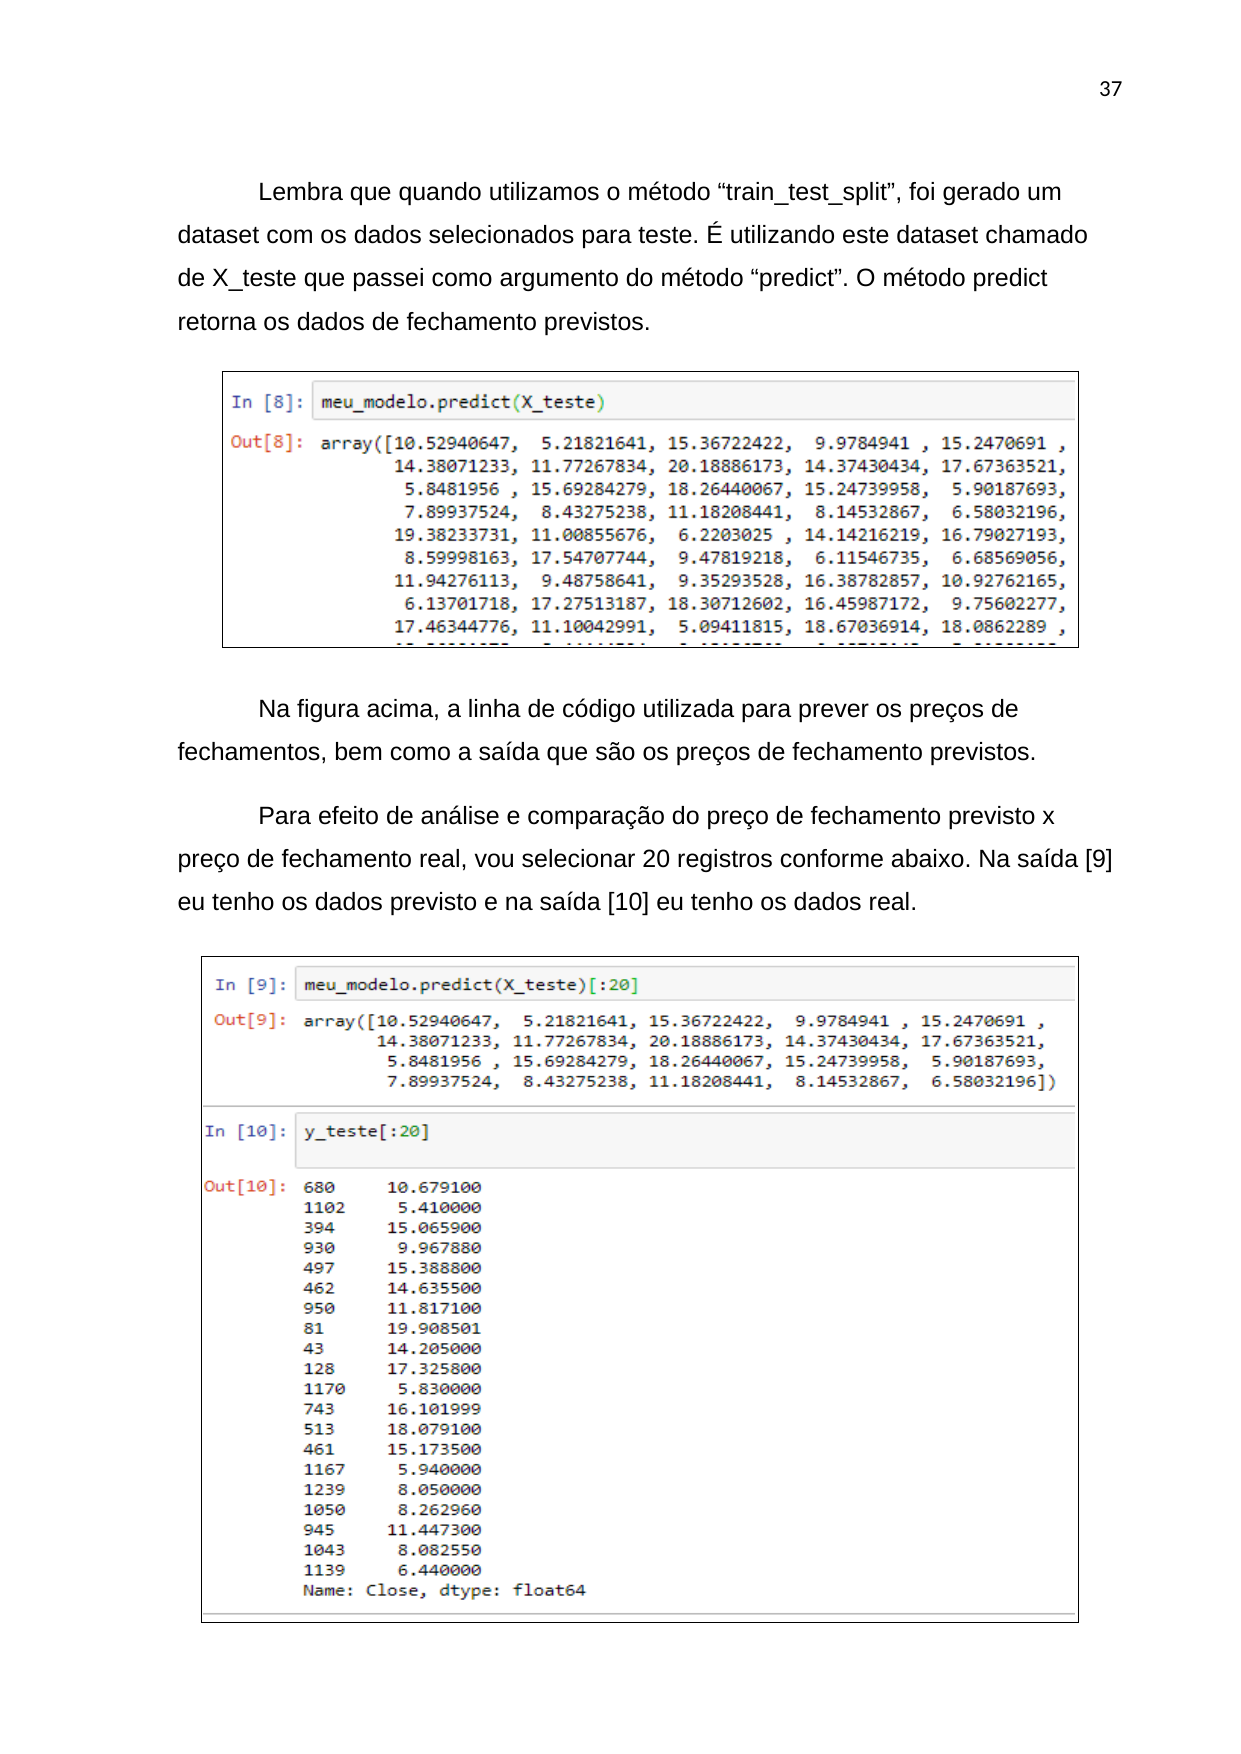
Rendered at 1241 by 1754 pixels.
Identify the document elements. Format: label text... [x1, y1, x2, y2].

picture [203, 958, 1075, 1620]
text Na figura acima, a linha de código utilizada para prever os preços de fechamentos, bem como a saída que são os preços de fechamento previstos. [177, 694, 1122, 766]
picture [224, 373, 1075, 645]
text Para efeito de análise e comparação do preço de fechamento previsto x preço de fechamento real, vou selecionar 20 registros conforme abaixo. Na saída [9] eu tenho os dados previsto e na saída [10] eu tenho os dados real. [177, 801, 1122, 916]
text Lembra que quando utilizamos o método “train_test_split”, foi gerado um dataset com os dados selecionados para teste. É utilizando este dataset chamado de X_teste que passei como argumento do método “predict”. O método predict retorna os dados de fechamento previstos. [177, 177, 1122, 335]
